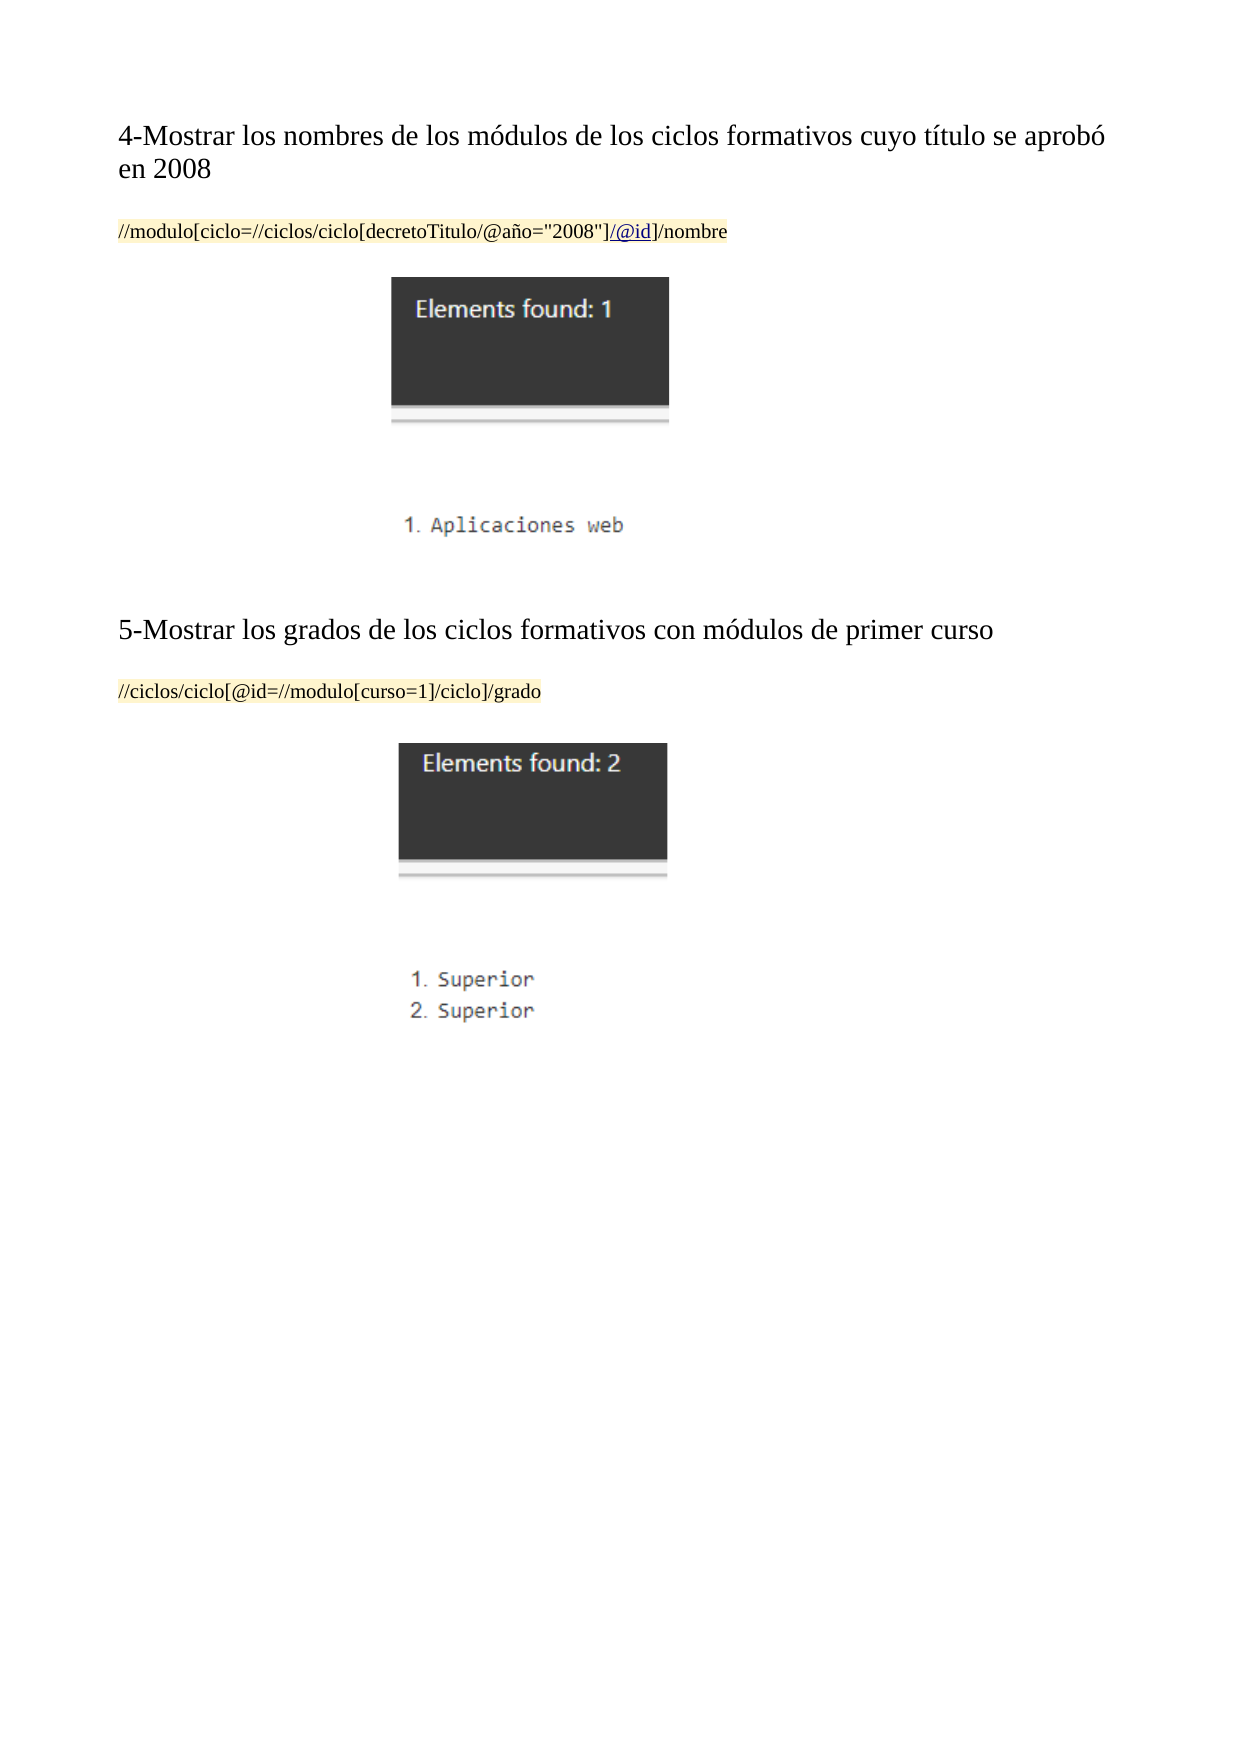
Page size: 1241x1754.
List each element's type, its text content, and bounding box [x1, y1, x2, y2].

text 4-Mostrar los nombres de los módulos de los ciclos formativos cuyo título se aprobó en 2008 [118, 118, 1122, 185]
text 5-Mostrar los grados de los ciclos formativos con módulos de primer curso [118, 612, 1122, 645]
picture [398, 743, 668, 1040]
text //ciclos/ciclo[@id=//modulo[curso=1]/ciclo]/grado [118, 679, 1122, 703]
picture [391, 277, 670, 570]
text //modulo[ciclo=//ciclos/ciclo[decretoTitulo/@año="2008"]/@id]/nombre [118, 219, 1122, 243]
